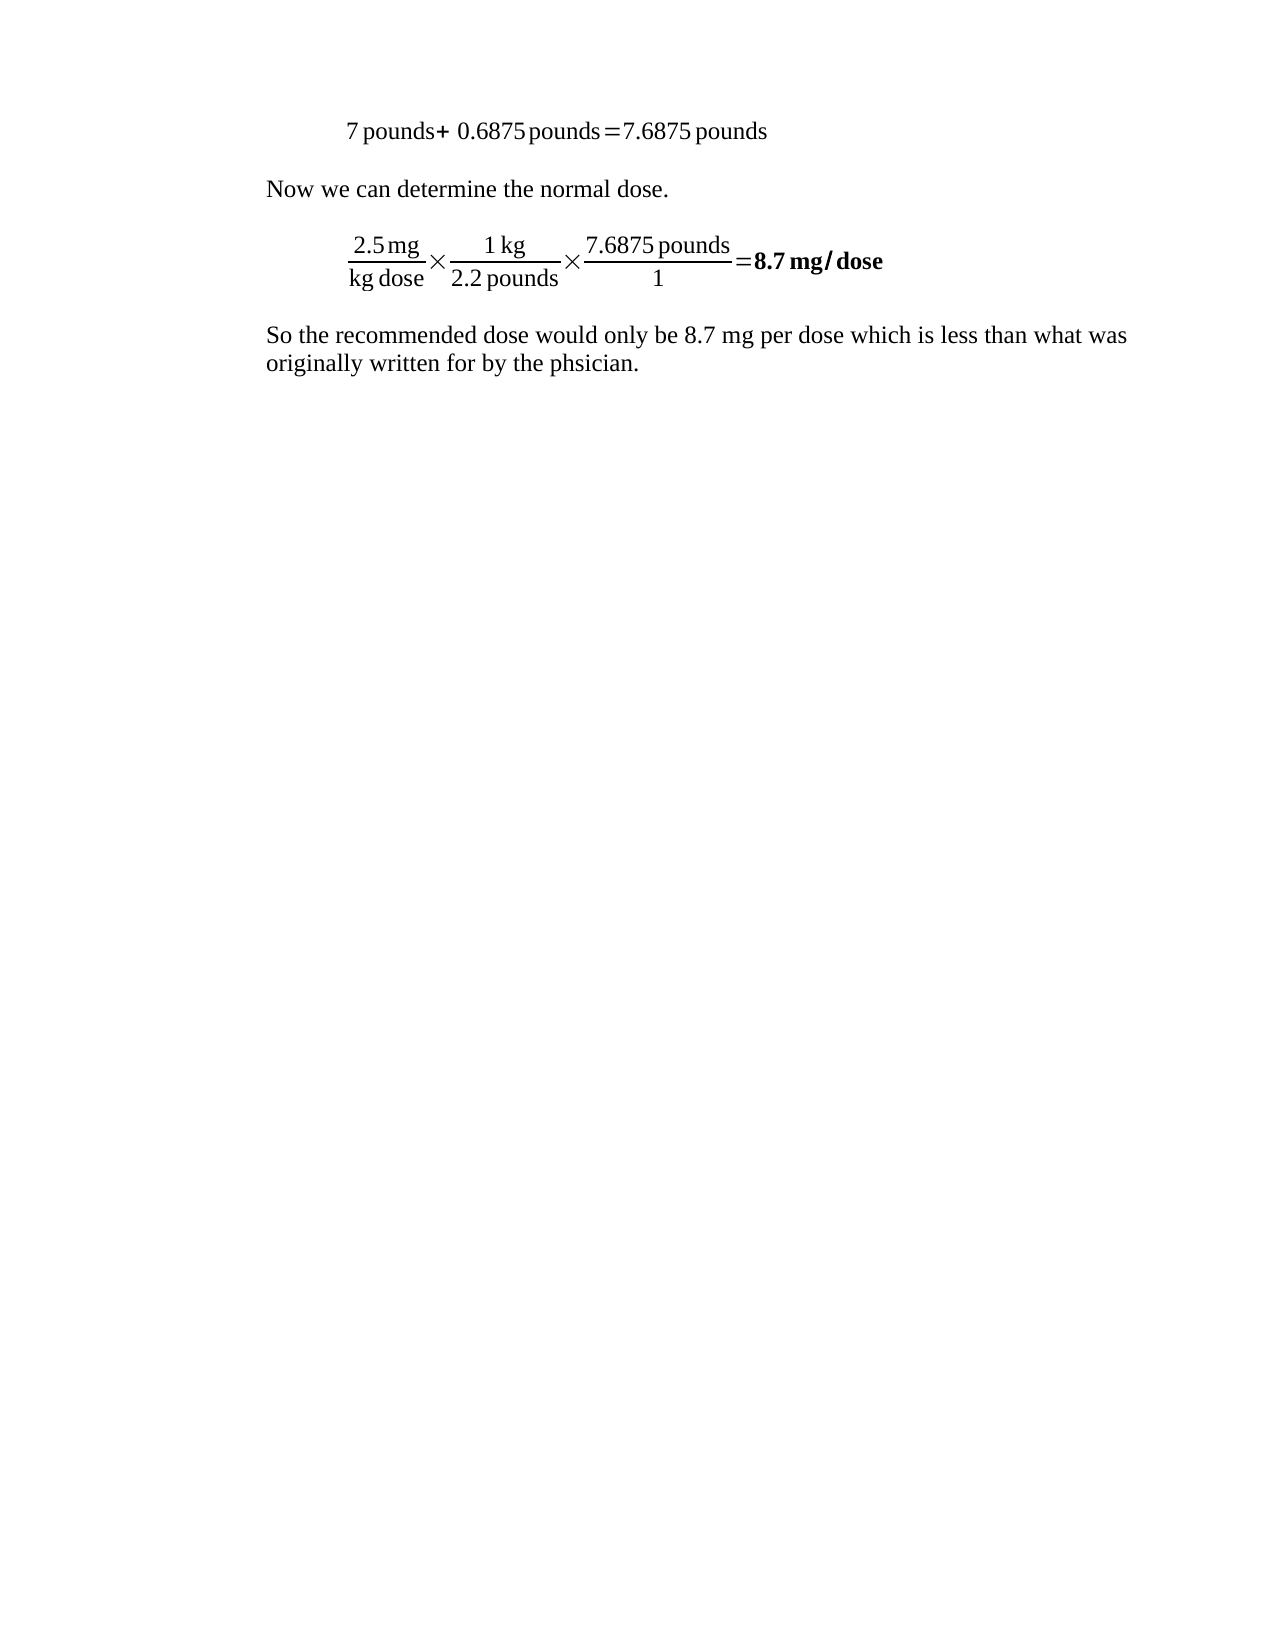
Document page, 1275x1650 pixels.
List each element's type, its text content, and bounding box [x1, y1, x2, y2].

text Now we can determine the normal dose. [266, 174, 1157, 203]
text So the recommended dose would only be 8.7 mg per dose which is less than what was originally written for by the phsician. [266, 320, 1157, 377]
